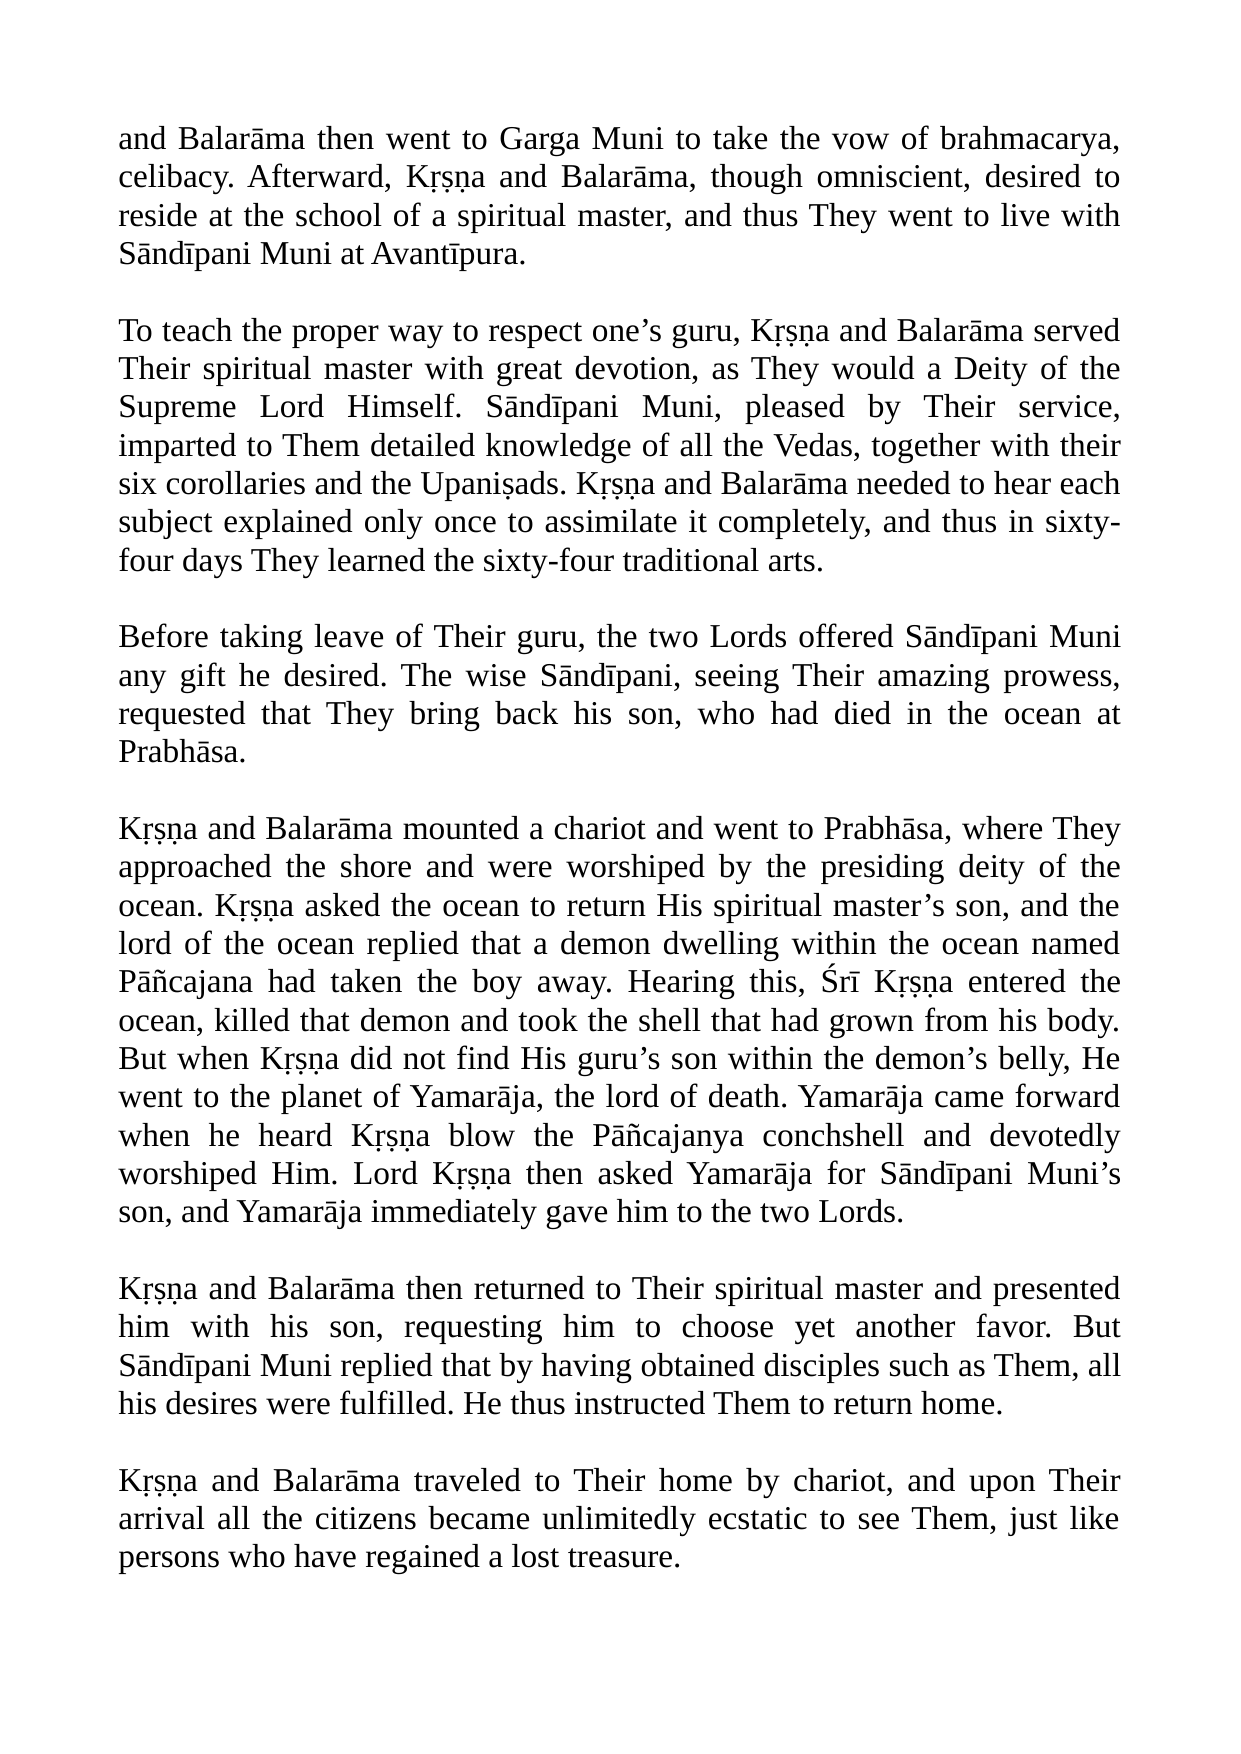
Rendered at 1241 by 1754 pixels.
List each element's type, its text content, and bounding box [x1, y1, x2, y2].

text Kṛṣṇa and Balarāma mounted a chariot and went to Prabhāsa, where They approached the shore and were worshiped by the presiding deity of the ocean. Kṛṣṇa asked the ocean to return His spiritual master’s son, and the lord of the ocean replied that a demon dwelling within the ocean named Pāñcajana had taken the boy away. Hearing this, Śrī Kṛṣṇa entered the ocean, killed that demon and took the shell that had grown from his body. But when Kṛṣṇa did not find His guru’s son within the demon’s belly, He went to the planet of Yamarāja, the lord of death. Yamarāja came forward when he heard Kṛṣṇa blow the Pāñcajanya conchshell and devotedly worshiped Him. Lord Kṛṣṇa then asked Yamarāja for Sāndīpani Muni’s son, and Yamarāja immediately gave him to the two Lords. [118, 808, 1122, 1230]
text Kṛṣṇa and Balarāma traveled to Their home by chariot, and upon Their arrival all the citizens became unlimitedly ecstatic to see Them, just like persons who have regained a lost treasure. [118, 1460, 1122, 1575]
text Before taking leave of Their guru, the two Lords offered Sāndīpani Muni any gift he desired. The wise Sāndīpani, seeing Their amazing prowess, requested that They bring back his son, who had died in the ocean at Prabhāsa. [118, 616, 1122, 770]
text To teach the proper way to respect one’s guru, Kṛṣṇa and Balarāma served Their spiritual master with great devotion, as They would a Deity of the Supreme Lord Himself. Sāndīpani Muni, pleased by Their service, imparted to Them detailed knowledge of all the Vedas, together with their six corollaries and the Upaniṣads. Kṛṣṇa and Balarāma needed to hear each subject explained only once to assimilate it completely, and thus in sixty-four days They learned the sixty-four traditional arts. [118, 310, 1122, 578]
text and Balarāma then went to Garga Muni to take the vow of brahmacarya, celibacy. Afterward, Kṛṣṇa and Balarāma, though omniscient, desired to reside at the school of a spiritual master, and thus They went to live with Sāndīpani Muni at Avantīpura. [118, 118, 1122, 271]
text Kṛṣṇa and Balarāma then returned to Their spiritual master and presented him with his son, requesting him to choose yet another favor. But Sāndīpani Muni replied that by having obtained disciples such as Them, all his desires were fulfilled. He thus instructed Them to return home. [118, 1268, 1122, 1421]
